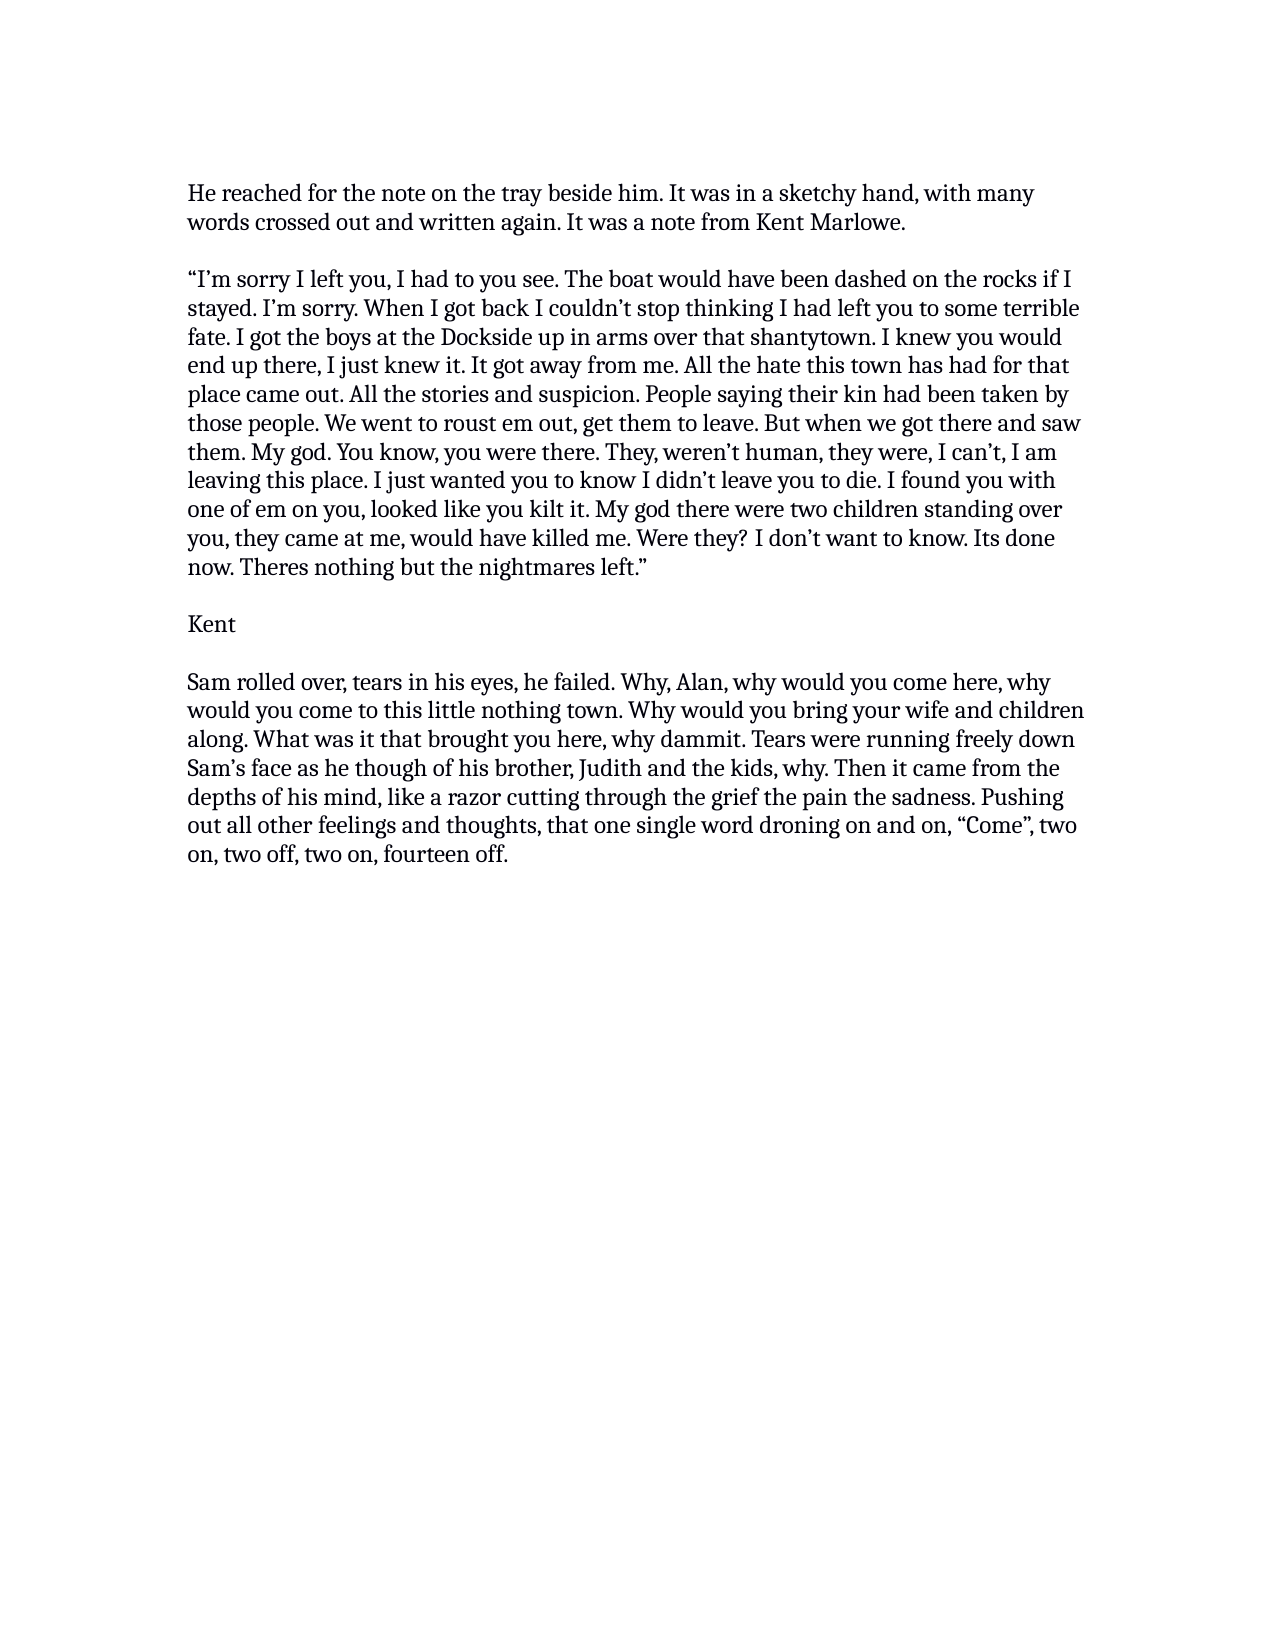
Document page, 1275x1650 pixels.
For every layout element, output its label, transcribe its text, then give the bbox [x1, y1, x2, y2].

text “I’m sorry I left you, I had to you see. The boat would have been dashed on the rocks if I stayed. I’m sorry. When I got back I couldn’t stop thinking I had left you to some terrible fate. I got the boys at the Dockside up in arms over that shantytown. I knew you would end up there, I just knew it. It got away from me. All the hate this town has had for that place came out. All the stories and suspicion. People saying their kin had been taken by those people. We went to roust em out, get them to leave. But when we got there and saw them. My god. You know, you were there. They, weren’t human, they were, I can’t, I am leaving this place. I just wanted you to know I didn’t leave you to die. I found you with one of em on you, looked like you kilt it. My god there were two children standing over you, they came at me, would have killed me. Were they? I don’t want to know. Its done now. Theres nothing but the nightmares left.” [187, 265, 1087, 581]
text Sam rolled over, tears in his eyes, he failed. Why, Alan, why would you come here, why would you come to this little nothing town. Why would you bring your wife and children along. What was it that brought you here, why dammit. Tears were running freely down Sam’s face as he though of his brother, Judith and the kids, why. Then it came from the depths of his mind, like a razor cutting through the grief the pain the sadness. Pushing out all other feelings and thoughts, that one single word droning on and on, “Come”, two on, two off, two on, fourteen off. [187, 667, 1087, 869]
text Kent [187, 610, 1087, 639]
text He reached for the note on the tray beside him. It was in a sketchy hand, with many words crossed out and written again. It was a note from Kent Marlowe. [187, 179, 1087, 236]
